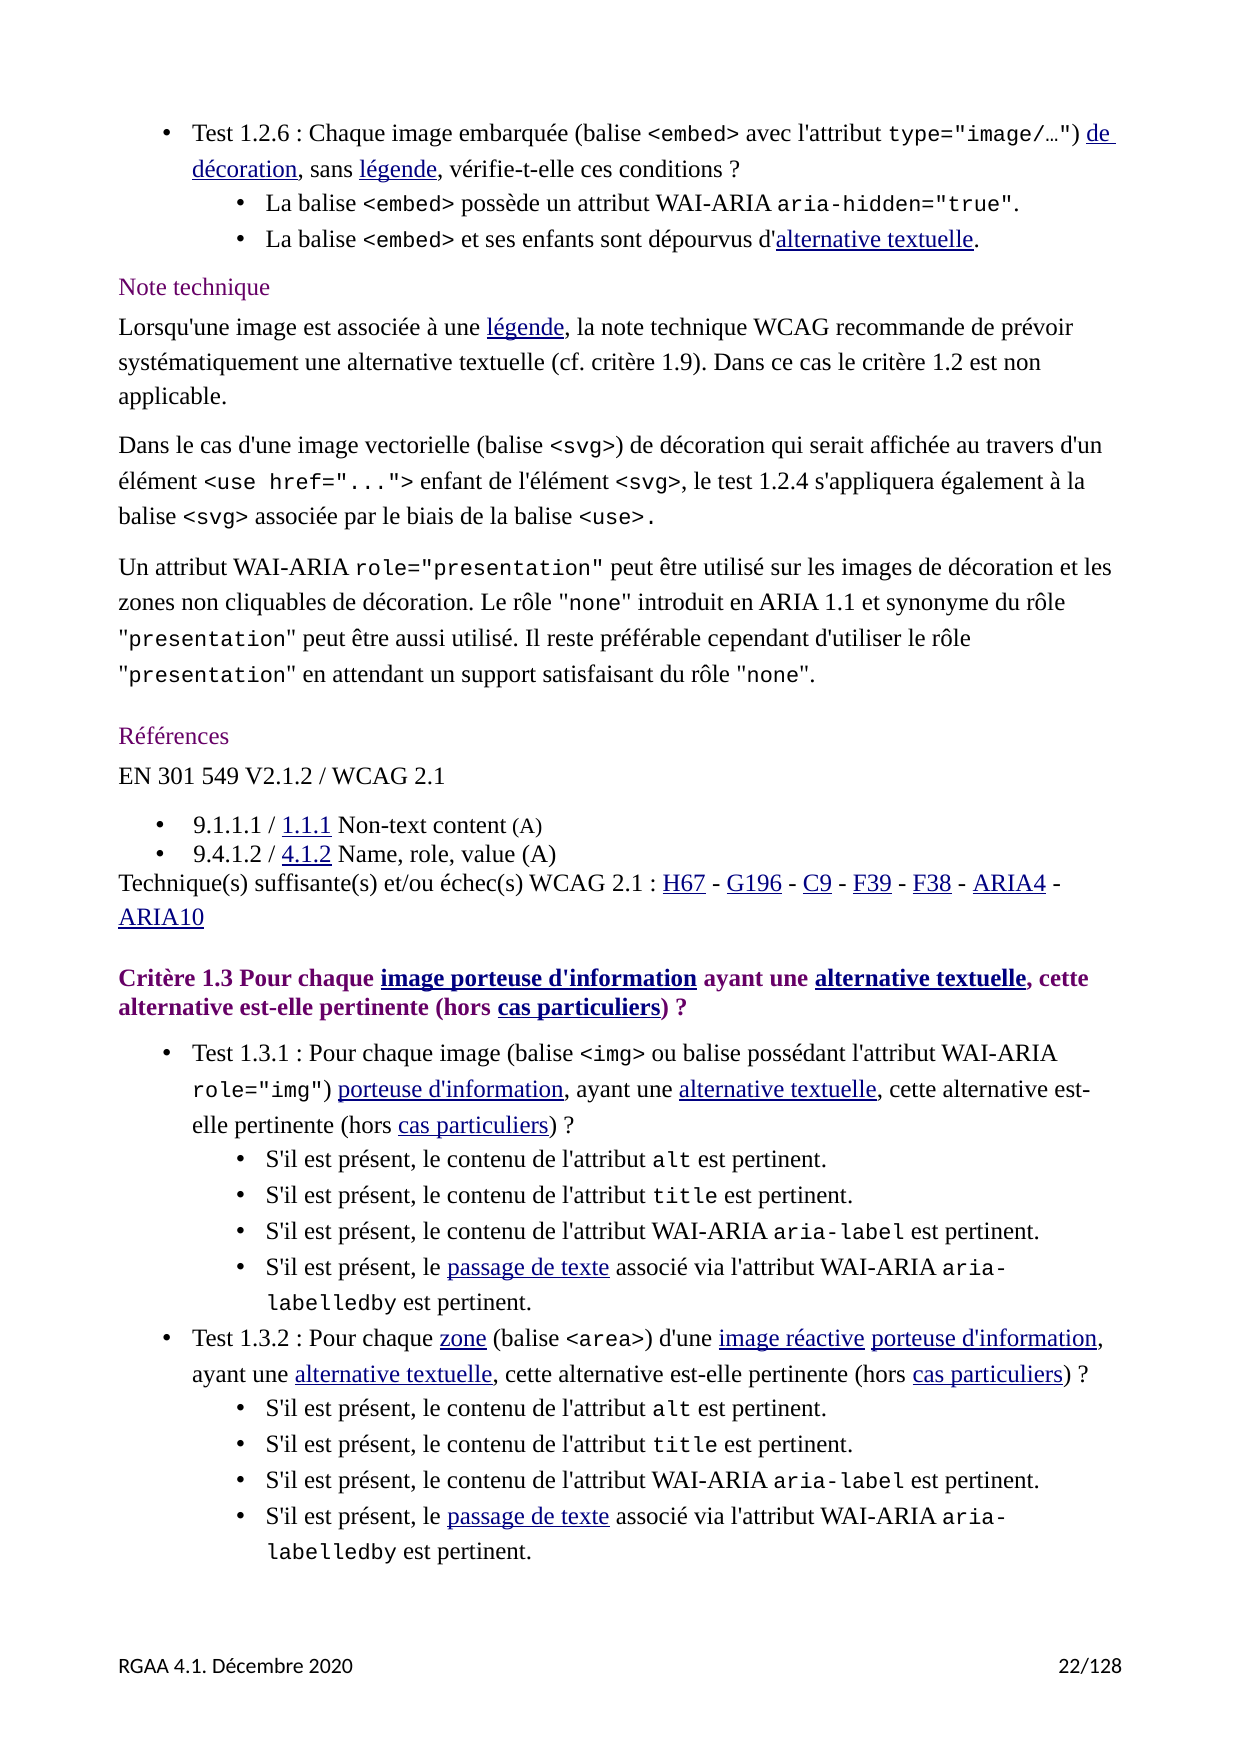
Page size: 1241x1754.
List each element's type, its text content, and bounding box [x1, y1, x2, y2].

list 9.1.1.1 / 1.1.1 Non-text content (A) [156, 811, 1122, 839]
text Un attribut WAI-ARIA role="presentation" peut être utilisé sur les images de décoration et les zones non cliquables de décoration. Le rôle "none" introduit en ARIA 1.1 et synonyme du rôle "presentation" peut être aussi utilisé. Il reste préférable cependant d'utiliser le rôle "presentation" en attendant un support satisfaisant du rôle "none". [118, 552, 1122, 689]
subtitle Note technique [118, 272, 1122, 300]
text Dans le cas d'une image vectorielle (balise <svg>) de décoration qui serait affichée au travers d'un élément <use href="..."> enfant de l'élément <svg>, le test 1.2.4 s'appliquera également à la balise <svg> associée par le biais de la balise <use>. [118, 430, 1122, 531]
list S'il est présent, le passage de texte associé via l'attribut WAI-ARIA aria-labelledby est pertinent. [236, 1501, 1122, 1566]
list S'il est présent, le contenu de l'attribut alt est pertinent. [236, 1144, 1122, 1174]
list La balise <embed> possède un attribut WAI-ARIA aria-hidden="true". [236, 188, 1122, 218]
text Lorsqu'une image est associée à une légende, la note technique WCAG recommande de prévoir systématiquement une alternative textuelle (cf. critère 1.9). Dans ce cas le critère 1.2 est non applicable. [118, 312, 1122, 410]
list Test 1.3.2 : Pour chaque zone (balise <area>) d'une image réactive porteuse d'information, ayant une alternative textuelle, cette alternative est-elle pertinente (hors cas particuliers) ? [162, 1323, 1122, 1388]
list Test 1.3.1 : Pour chaque image (balise <img> ou balise possédant l'attribut WAI-ARIA role="img") porteuse d'information, ayant une alternative textuelle, cette alternative est-elle pertinente (hors cas particuliers) ? [162, 1038, 1122, 1138]
list La balise <embed> et ses enfants sont dépourvus d'alternative textuelle. [236, 224, 1122, 254]
text Technique(s) suffisante(s) et/ou échec(s) WCAG 2.1 : H67 - G196 - C9 - F39 - F38 - ARIA4 - ARIA10 [118, 868, 1122, 931]
subtitle Critère 1.3 Pour chaque image porteuse d'information ayant une alternative textuelle, cette alternative est-elle pertinente (hors cas particuliers) ? [118, 963, 1122, 1021]
list S'il est présent, le contenu de l'attribut title est pertinent. [236, 1429, 1122, 1459]
list S'il est présent, le contenu de l'attribut WAI-ARIA aria-label est pertinent. [236, 1465, 1122, 1495]
subtitle Références [118, 721, 1122, 750]
text EN 301 549 V2.1.2 / WCAG 2.1 [118, 761, 1122, 790]
list S'il est présent, le contenu de l'attribut WAI-ARIA aria-label est pertinent. [236, 1216, 1122, 1246]
list S'il est présent, le contenu de l'attribut title est pertinent. [236, 1180, 1122, 1210]
list S'il est présent, le passage de texte associé via l'attribut WAI-ARIA aria-labelledby est pertinent. [236, 1252, 1122, 1317]
list Test 1.2.6 : Chaque image embarquée (balise <embed> avec l'attribut type="image/…") de décoration, sans légende, vérifie-t-elle ces conditions ? [162, 118, 1122, 182]
list S'il est présent, le contenu de l'attribut alt est pertinent. [236, 1393, 1122, 1423]
list 9.4.1.2 / 4.1.2 Name, role, value (A) [156, 839, 1122, 868]
